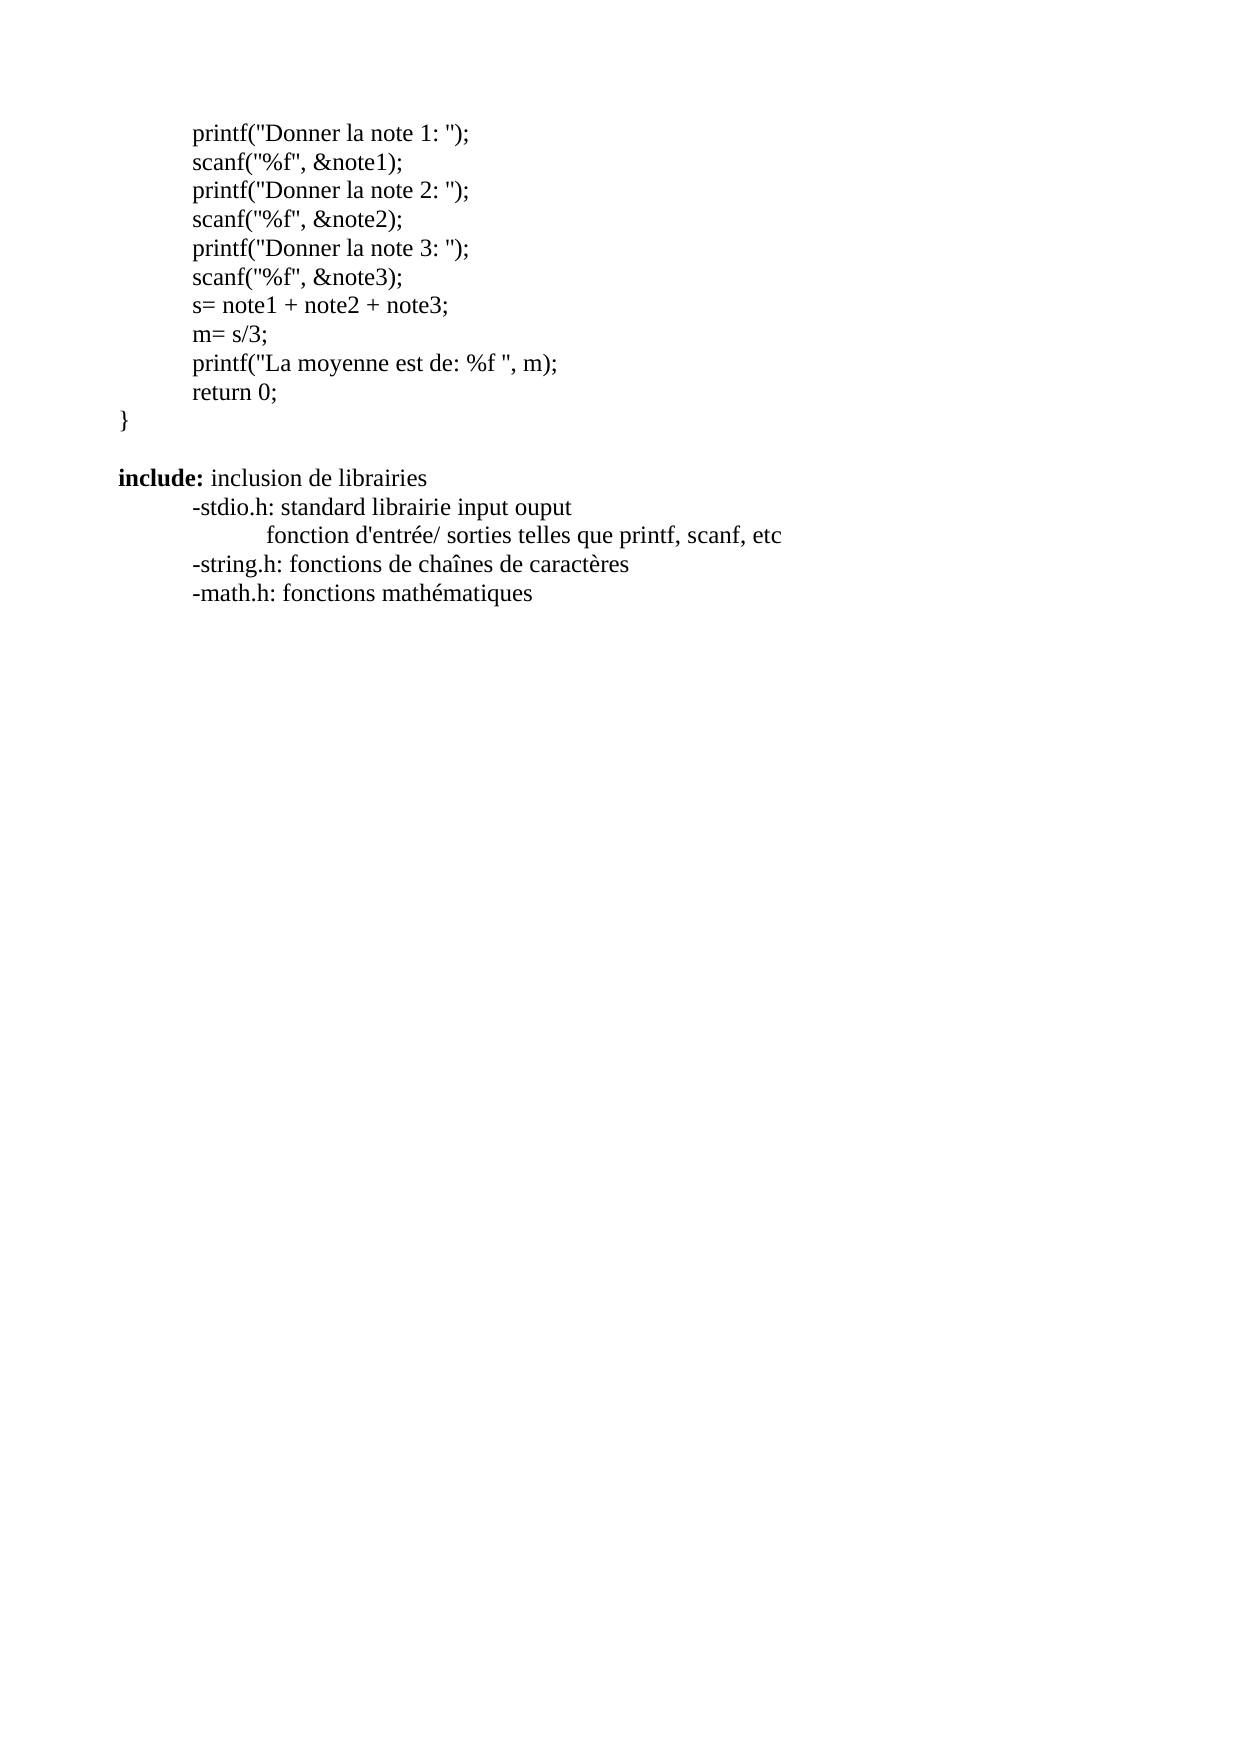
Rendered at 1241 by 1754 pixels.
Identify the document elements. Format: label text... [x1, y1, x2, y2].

text return 0; [118, 377, 1122, 406]
text } [118, 406, 1122, 434]
text printf(''Donner la note 3: ''); scanf(''%f'', &note3); s= note1 + note2 + note3; [118, 233, 1122, 319]
text include: inclusion de librairies [118, 463, 1122, 492]
text fonction d'entrée/ sorties telles que printf, scanf, etc [118, 521, 1122, 549]
text m= s/3; [118, 319, 1122, 348]
text printf(''La moyenne est de: %f '', m); [118, 348, 1122, 377]
text -stdio.h: standard librairie input ouput [118, 492, 1122, 521]
text printf(''Donner la note 1: ''); scanf(''%f'', &note1); printf(''Donner la note 2: ''); scanf(''%f'', &note2); [118, 118, 1122, 233]
text -string.h: fonctions de chaînes de caractères -math.h: fonctions mathématiques [118, 549, 1122, 607]
